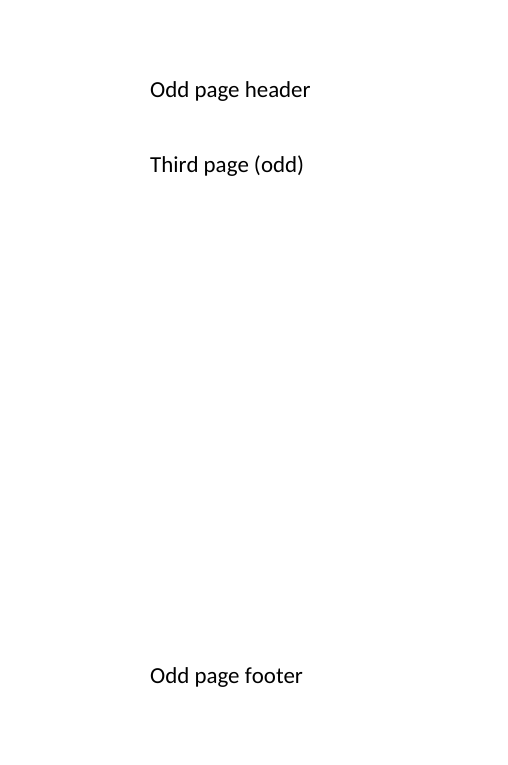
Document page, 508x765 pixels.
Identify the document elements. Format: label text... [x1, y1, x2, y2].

text Third page (odd) [150, 150, 357, 178]
